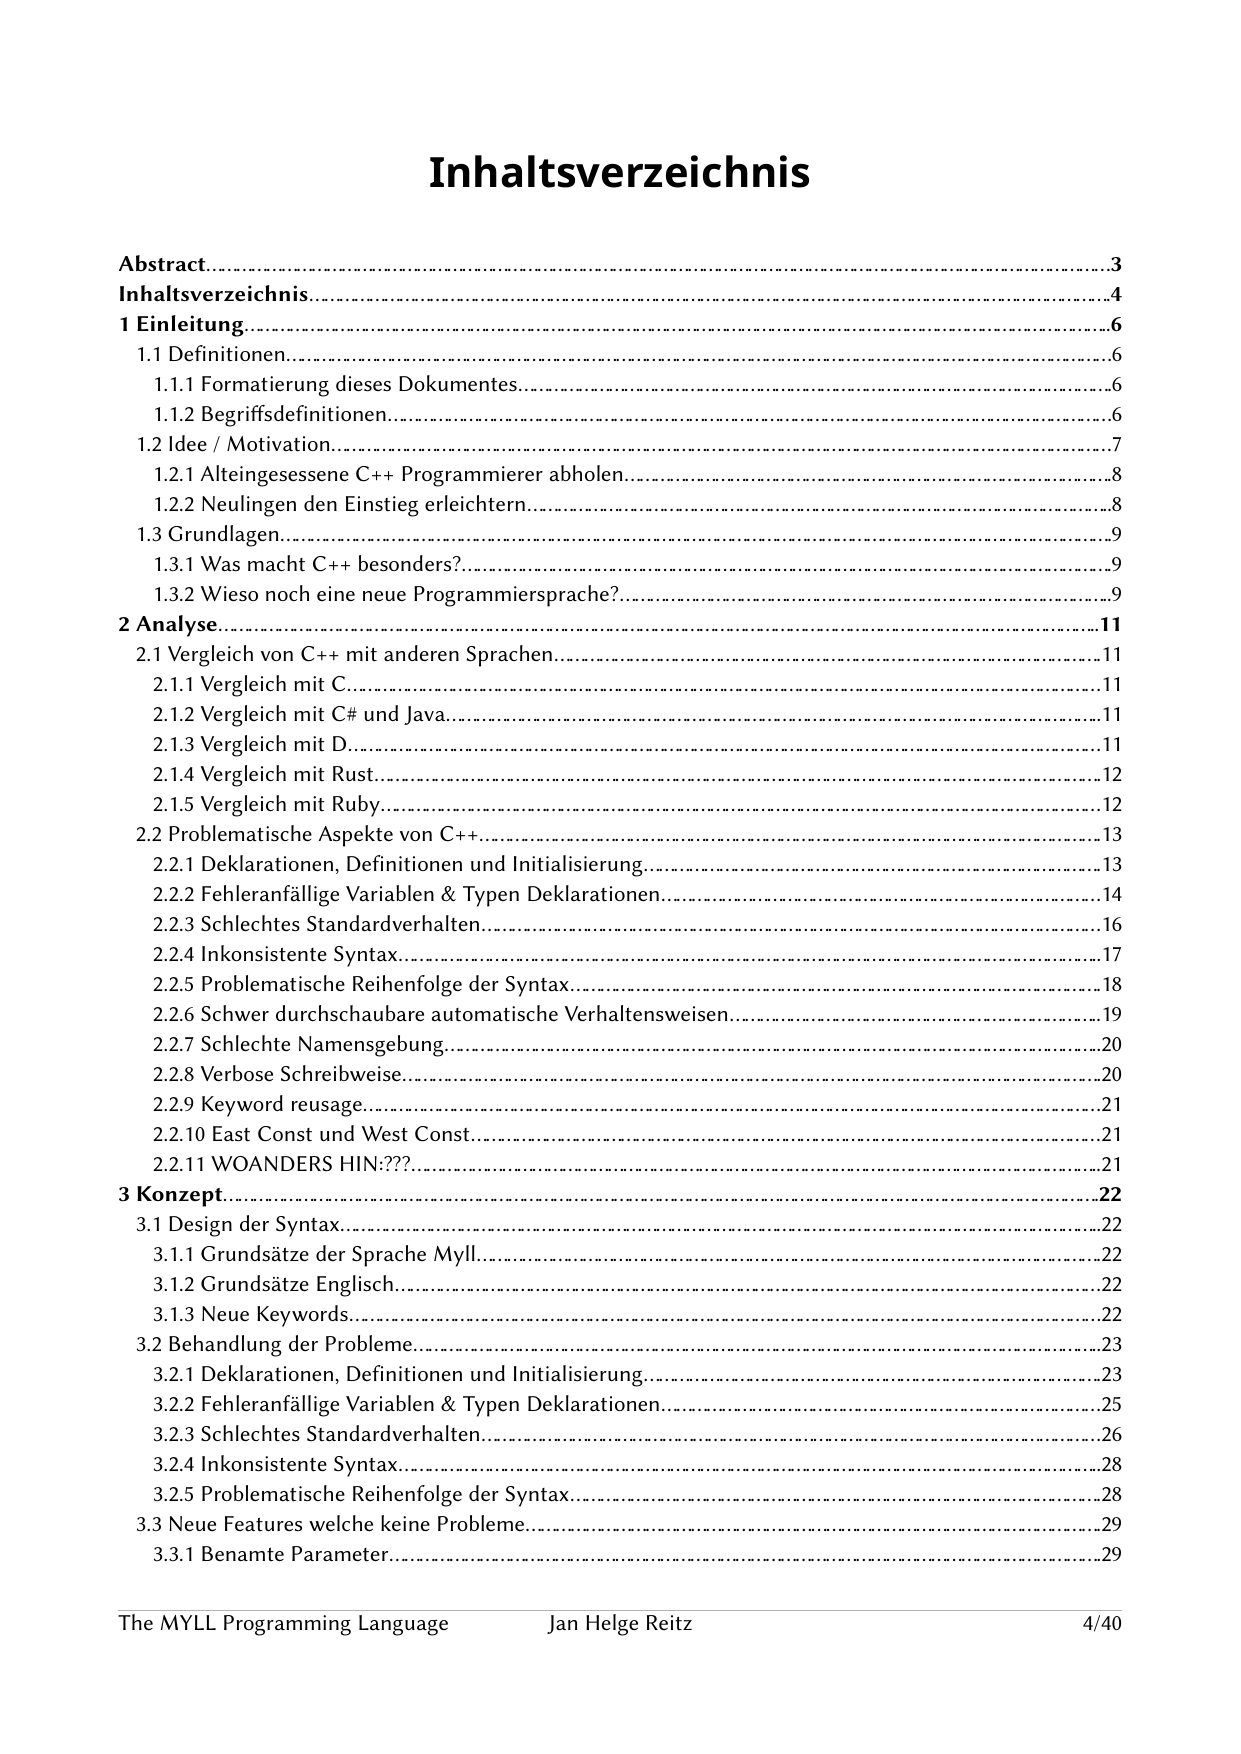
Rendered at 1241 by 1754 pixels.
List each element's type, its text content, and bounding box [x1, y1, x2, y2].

text 3.2.2 Fehleranfällige Variablen & Typen Deklarationen 25 [118, 1391, 1122, 1417]
text 1.3.1 Was macht C++ besonders? 9 [118, 551, 1122, 577]
text 1.2.2 Neulingen den Einstieg erleichtern 8 [118, 491, 1122, 517]
text 3.1.3 Neue Keywords 22 [118, 1301, 1122, 1327]
text 2.2.1 Deklarationen, Definitionen und Initialisierung 13 [118, 851, 1122, 877]
text 2.1.4 Vergleich mit Rust 12 [118, 761, 1122, 787]
text 1.1.1 Formatierung dieses Dokumentes 6 [118, 371, 1122, 397]
text 2.2 Problematische Aspekte von C++ 13 [118, 821, 1122, 847]
text 3.2.1 Deklarationen, Definitionen und Initialisierung 23 [118, 1361, 1122, 1387]
text 3.2.3 Schlechtes Standardverhalten 26 [118, 1421, 1122, 1447]
text 2.1.5 Vergleich mit Ruby 12 [118, 791, 1122, 817]
text 3.3.1 Benamte Parameter 29 [118, 1541, 1122, 1567]
text 3 Konzept 22 [118, 1181, 1122, 1207]
text 2.2.5 Problematische Reihenfolge der Syntax 18 [118, 971, 1122, 997]
text 2.1.2 Vergleich mit C# und Java 11 [118, 701, 1122, 727]
text 3.1 Design der Syntax 22 [118, 1211, 1122, 1237]
text 1.2.1 Alteingesessene C++ Programmierer abholen 8 [118, 461, 1122, 487]
text 2.2.8 Verbose Schreibweise 20 [118, 1061, 1122, 1087]
text 2.1.3 Vergleich mit D 11 [118, 731, 1122, 757]
text 2.2.3 Schlechtes Standardverhalten 16 [118, 911, 1122, 937]
text Abstract 3 [118, 251, 1122, 277]
text 2.2.2 Fehleranfällige Variablen & Typen Deklarationen 14 [118, 881, 1122, 907]
text 1.3.2 Wieso noch eine neue Programmiersprache? 9 [118, 581, 1122, 607]
text 2.1.1 Vergleich mit C 11 [118, 671, 1122, 697]
text 1.2 Idee / Motivation 7 [118, 431, 1122, 457]
text 3.1.1 Grundsätze der Sprache Myll 22 [118, 1241, 1122, 1267]
text 2.2.11 WOANDERS HIN:??? 21 [118, 1151, 1122, 1177]
text 1.1 Definitionen 6 [118, 341, 1122, 367]
subtitle Inhaltsverzeichnis [118, 143, 1122, 200]
text 3.1.2 Grundsätze Englisch 22 [118, 1271, 1122, 1297]
text 3.3 Neue Features welche keine Probleme 29 [118, 1511, 1122, 1537]
text 2.1 Vergleich von C++ mit anderen Sprachen 11 [118, 641, 1122, 667]
text 2.2.10 East Const und West Const 21 [118, 1121, 1122, 1147]
text 2.2.7 Schlechte Namensgebung 20 [118, 1031, 1122, 1057]
text 2.2.6 Schwer durchschaubare automatische Verhaltensweisen 19 [118, 1001, 1122, 1027]
text 3.2.4 Inkonsistente Syntax 28 [118, 1451, 1122, 1477]
text 2 Analyse 11 [118, 611, 1122, 637]
text 1.3 Grundlagen 9 [118, 521, 1122, 547]
text 1 Einleitung 6 [118, 311, 1122, 337]
text 2.2.4 Inkonsistente Syntax 17 [118, 941, 1122, 967]
text 3.2.5 Problematische Reihenfolge der Syntax 28 [118, 1481, 1122, 1507]
text Inhaltsverzeichnis 4 [118, 281, 1122, 307]
text 3.2 Behandlung der Probleme 23 [118, 1331, 1122, 1357]
text 2.2.9 Keyword reusage 21 [118, 1091, 1122, 1117]
text 1.1.2 Begriffsdefinitionen 6 [118, 401, 1122, 427]
